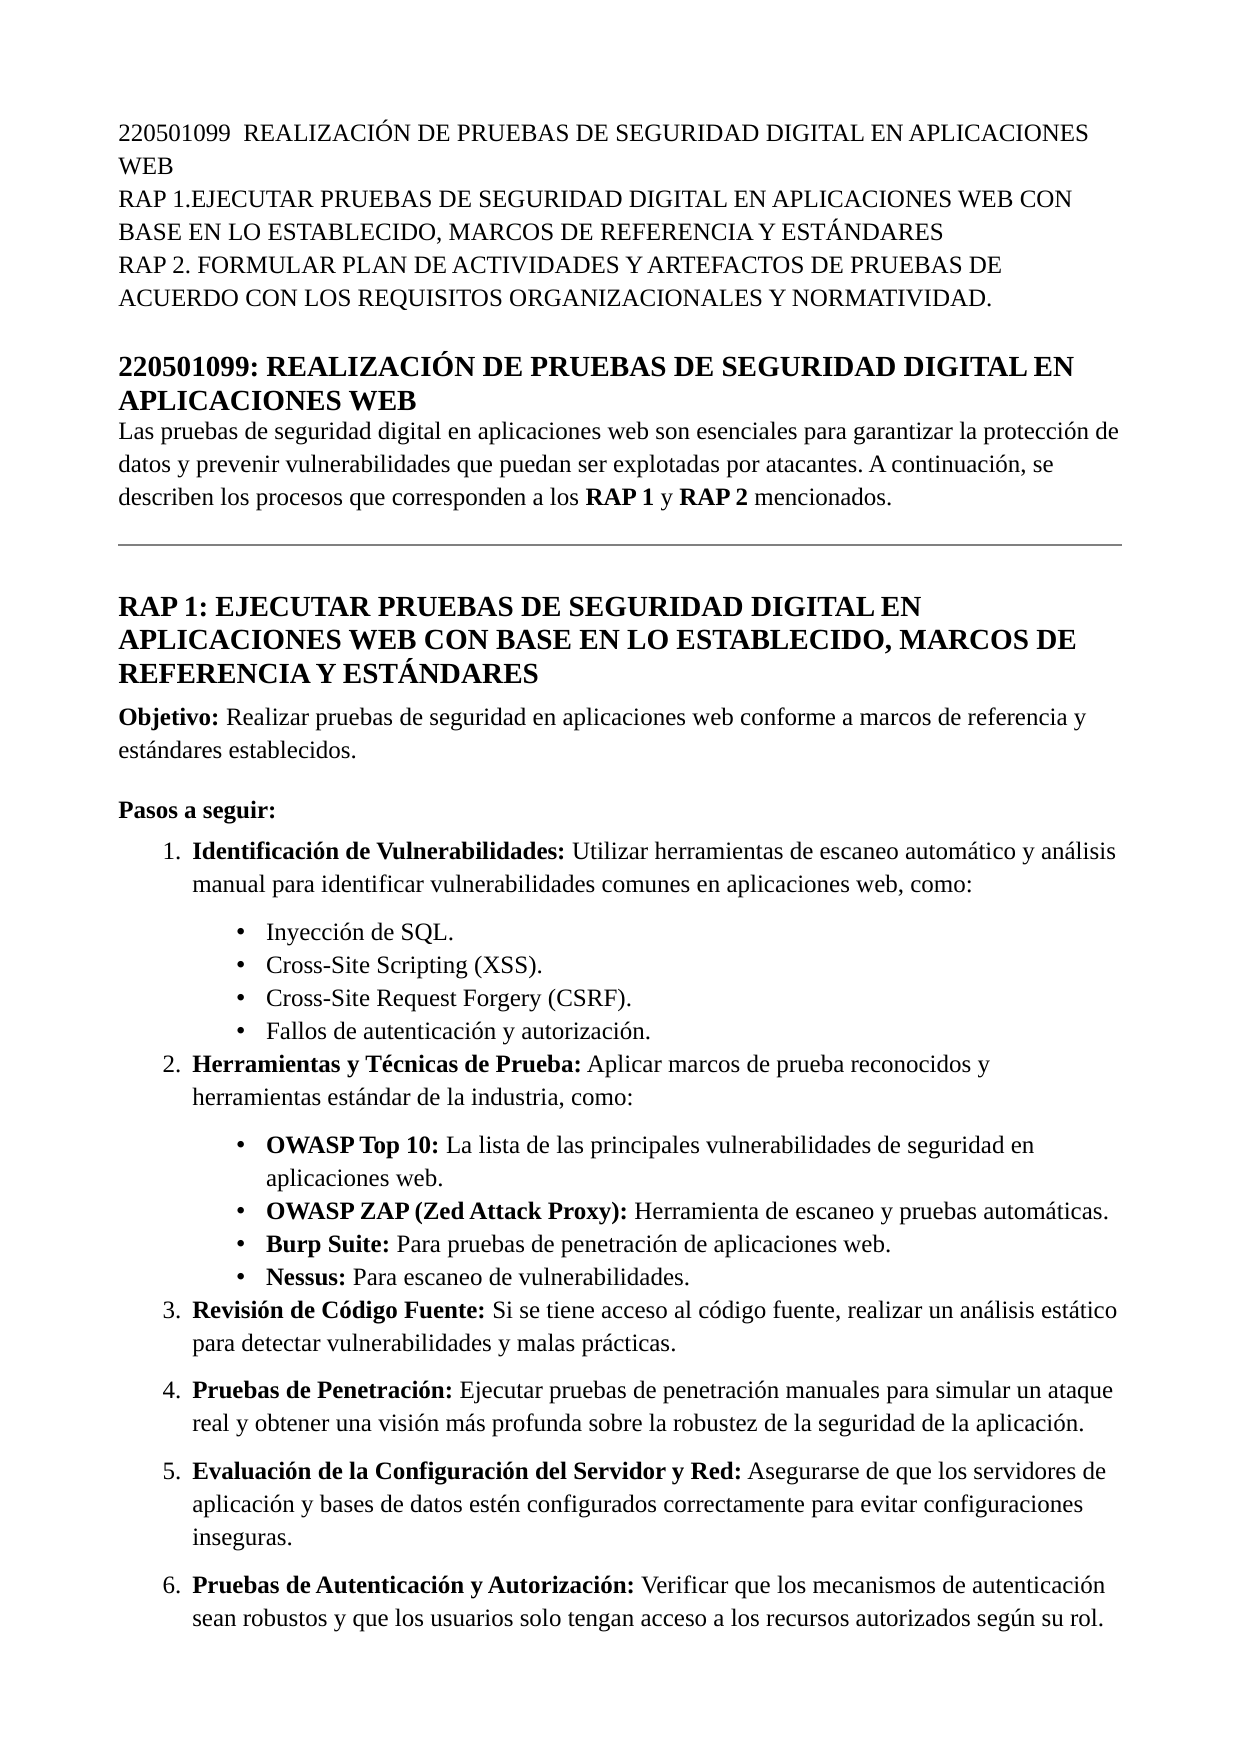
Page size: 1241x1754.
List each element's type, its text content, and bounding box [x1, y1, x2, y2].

list Burp Suite: Para pruebas de penetración de aplicaciones web. [236, 1229, 1122, 1257]
list Nessus: Para escaneo de vulnerabilidades. [236, 1262, 1122, 1291]
subtitle RAP 1: EJECUTAR PRUEBAS DE SEGURIDAD DIGITAL EN APLICACIONES WEB CON BASE EN LO ESTABLECIDO, MARCOS DE REFERENCIA Y ESTÁNDARES [118, 589, 1122, 689]
list Evaluación de la Configuración del Servidor y Red: Asegurarse de que los servidores de aplicación y bases de datos estén configurados correctamente para evitar configuraciones inseguras. [162, 1456, 1122, 1551]
list Identificación de Vulnerabilidades: Utilizar herramientas de escaneo automático y análisis manual para identificar vulnerabilidades comunes en aplicaciones web, como: [162, 836, 1122, 898]
list OWASP ZAP (Zed Attack Proxy): Herramienta de escaneo y pruebas automáticas. [236, 1196, 1122, 1224]
list Cross-Site Request Forgery (CSRF). [236, 983, 1122, 1012]
list Pruebas de Autenticación y Autorización: Verificar que los mecanismos de autenticación sean robustos y que los usuarios solo tengan acceso a los recursos autorizados según su rol. [162, 1570, 1122, 1631]
list Fallos de autenticación y autorización. [236, 1016, 1122, 1045]
text Objetivo: Realizar pruebas de seguridad en aplicaciones web conforme a marcos de referencia y estándares establecidos. [118, 702, 1122, 764]
list Pruebas de Penetración: Ejecutar pruebas de penetración manuales para simular un ataque real y obtener una visión más profunda sobre la robustez de la seguridad de la aplicación. [162, 1375, 1122, 1437]
list Inyección de SQL. [236, 917, 1122, 946]
list OWASP Top 10: La lista de las principales vulnerabilidades de seguridad en aplicaciones web. [236, 1130, 1122, 1191]
text RAP 1.EJECUTAR PRUEBAS DE SEGURIDAD DIGITAL EN APLICACIONES WEB CON BASE EN LO ESTABLECIDO, MARCOS DE REFERENCIA Y ESTÁNDARES [118, 184, 1122, 246]
subtitle 220501099: REALIZACIÓN DE PRUEBAS DE SEGURIDAD DIGITAL EN APLICACIONES WEB [118, 349, 1122, 416]
text Las pruebas de seguridad digital en aplicaciones web son esenciales para garantizar la protección de datos y prevenir vulnerabilidades que puedan ser explotadas por atacantes. A continuación, se describen los procesos que corresponden a los RAP 1 y RAP 2 mencionados. [118, 416, 1122, 511]
list Revisión de Código Fuente: Si se tiene acceso al código fuente, realizar un análisis estático para detectar vulnerabilidades y malas prácticas. [162, 1295, 1122, 1357]
text RAP 2. FORMULAR PLAN DE ACTIVIDADES Y ARTEFACTOS DE PRUEBAS DE ACUERDO CON LOS REQUISITOS ORGANIZACIONALES Y NORMATIVIDAD. [118, 250, 1122, 312]
text 220501099 REALIZACIÓN DE PRUEBAS DE SEGURIDAD DIGITAL EN APLICACIONES WEB [118, 118, 1122, 180]
list Cross-Site Scripting (XSS). [236, 950, 1122, 979]
list Herramientas y Técnicas de Prueba: Aplicar marcos de prueba reconocidos y herramientas estándar de la industria, como: [162, 1049, 1122, 1111]
subtitle Pasos a seguir: [118, 795, 1122, 824]
